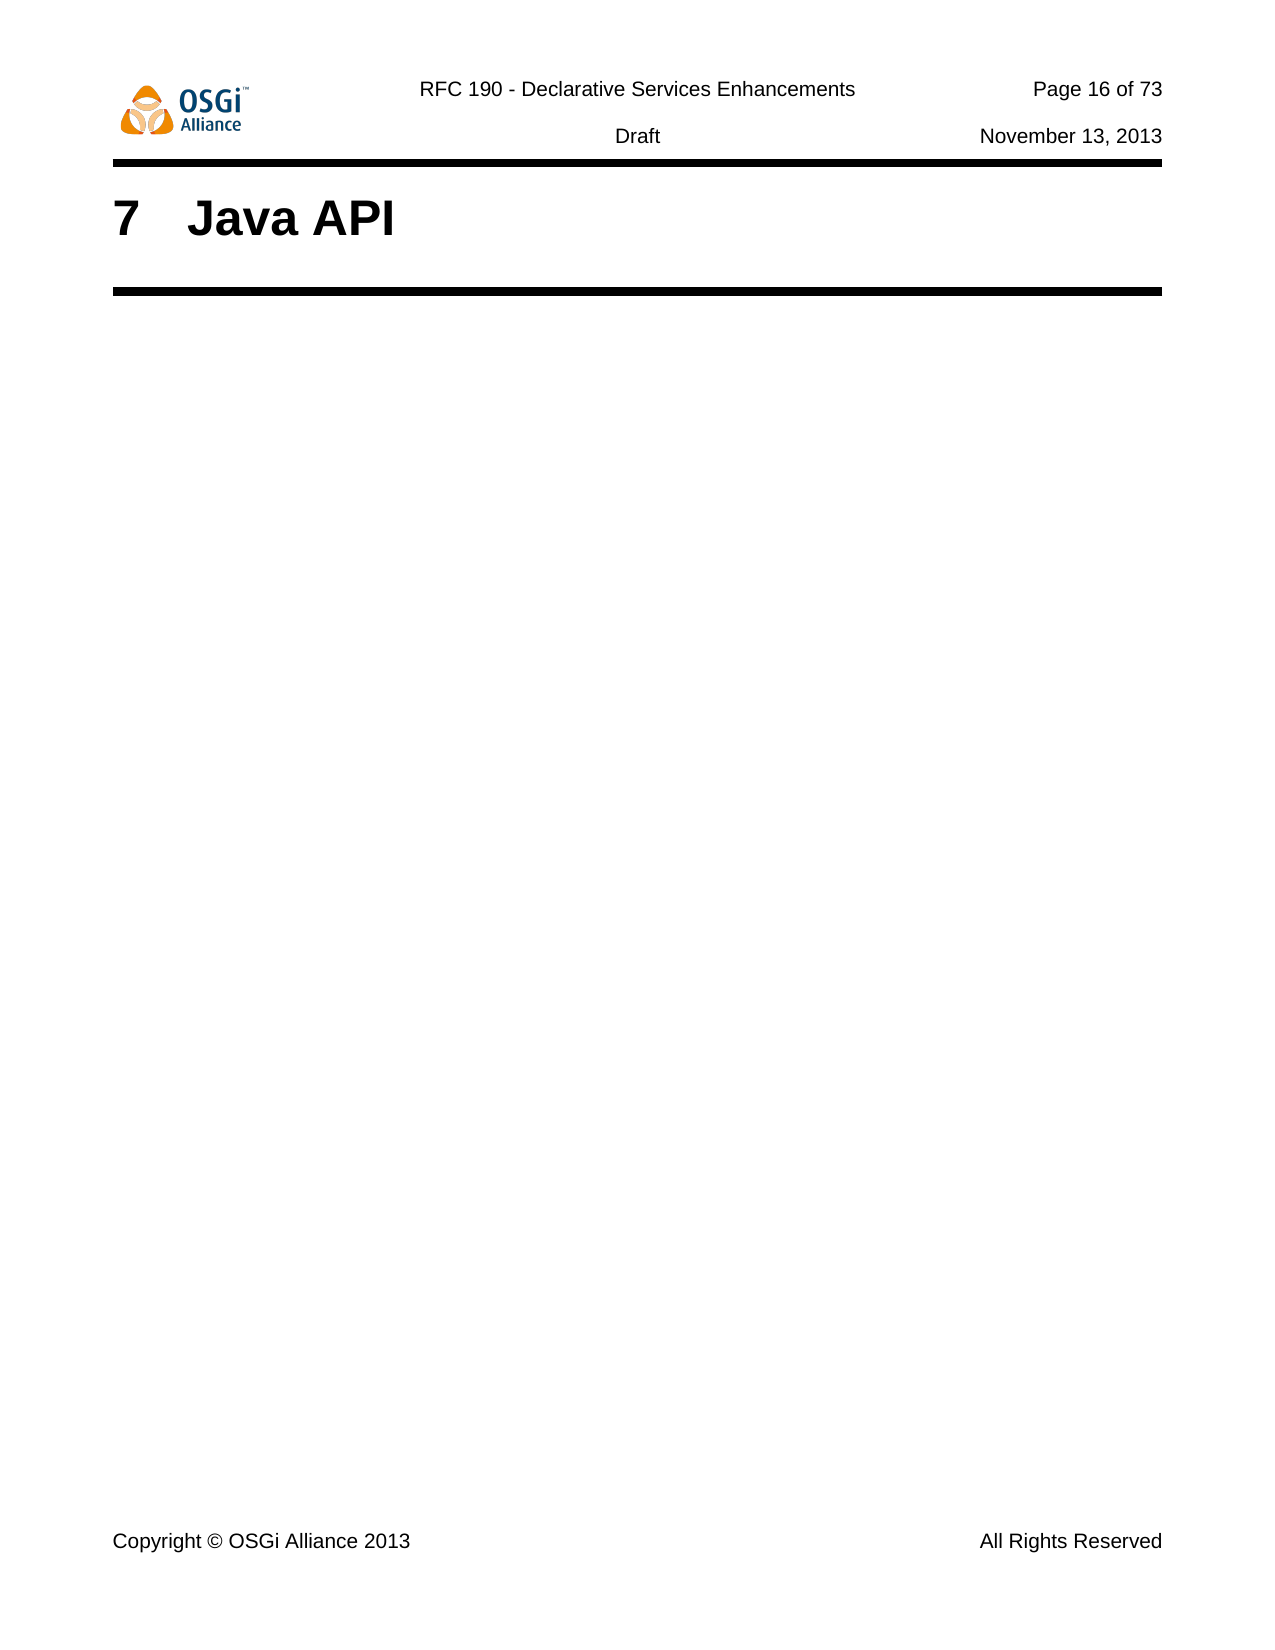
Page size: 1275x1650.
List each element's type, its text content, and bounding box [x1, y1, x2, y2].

subtitle Java API [112, 160, 1162, 296]
picture [113, 78, 257, 142]
